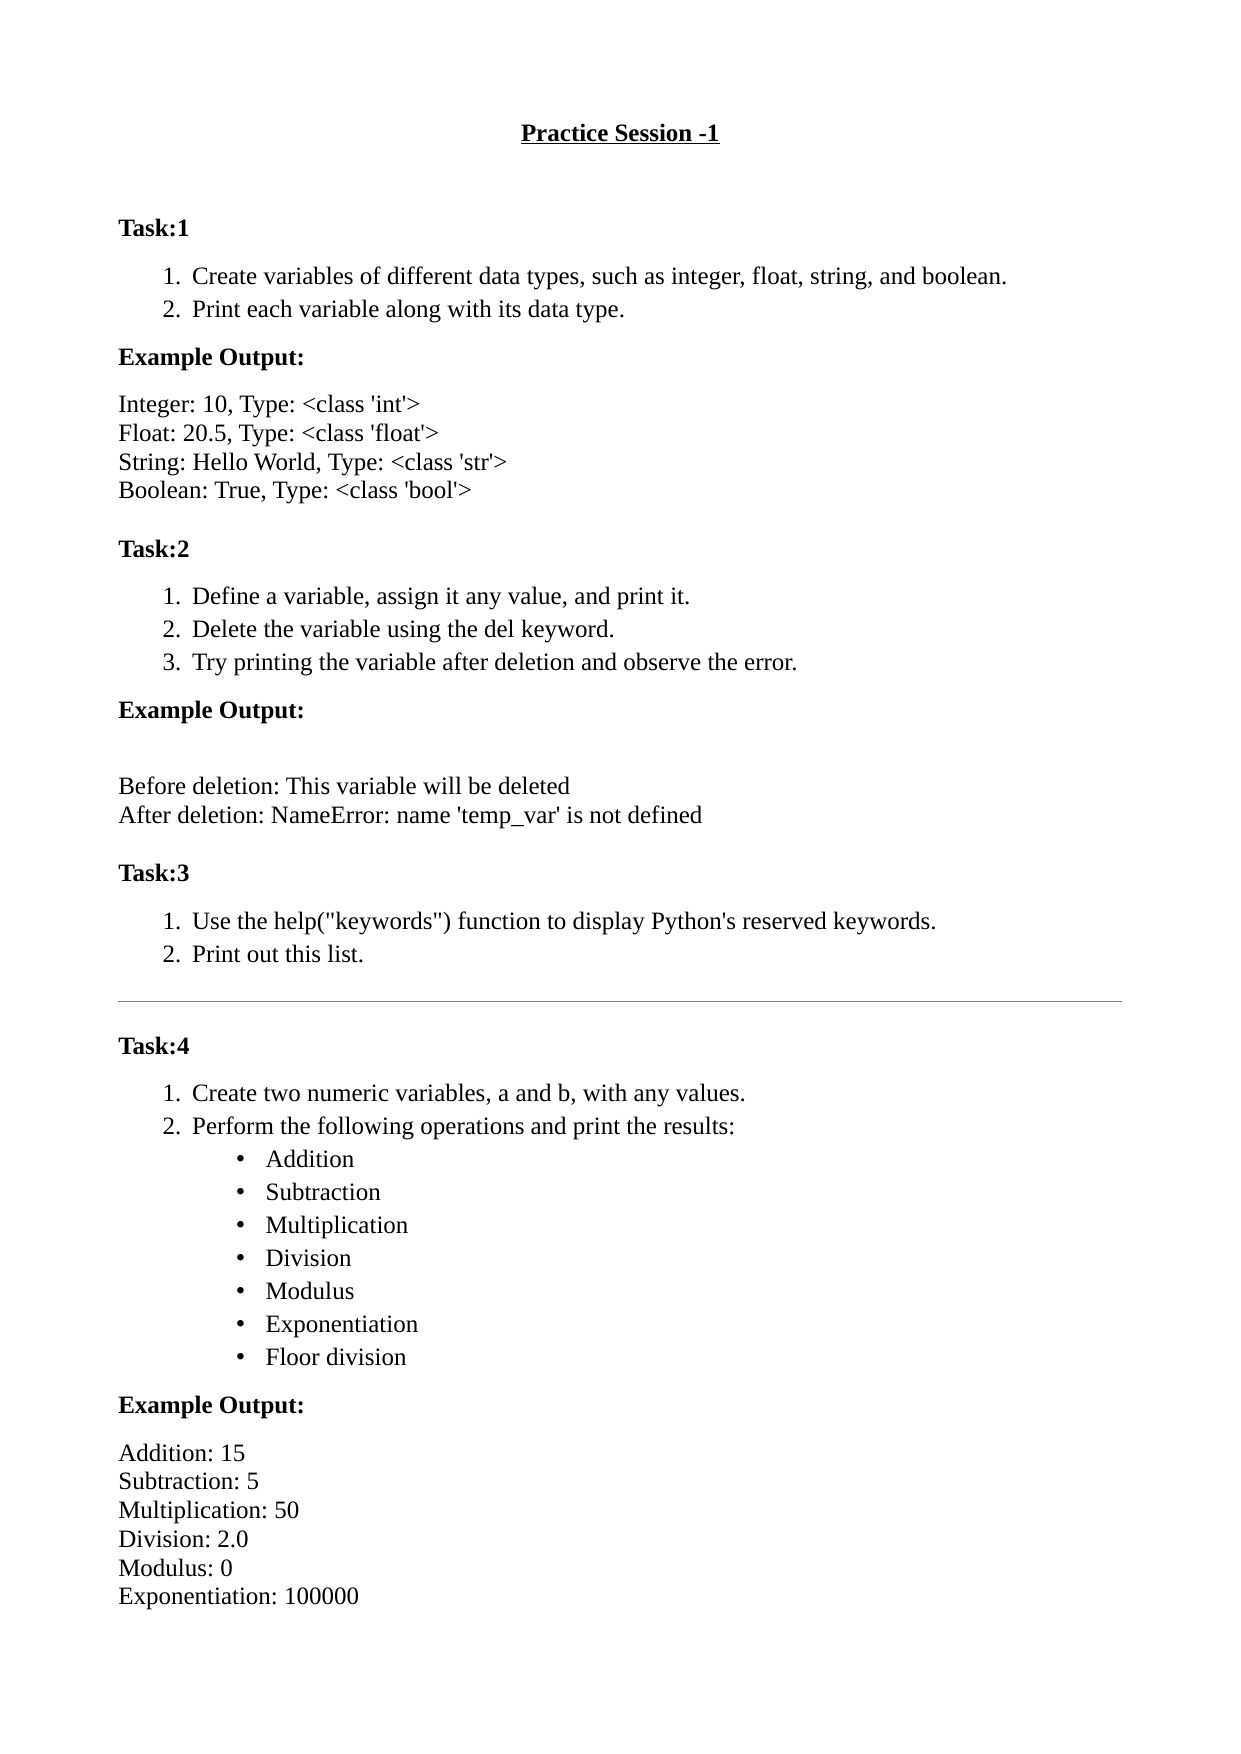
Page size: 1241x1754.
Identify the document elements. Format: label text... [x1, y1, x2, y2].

text Modulus: 0 [118, 1553, 1122, 1581]
list Create variables of different data types, such as integer, float, string, and boolean. [162, 261, 1122, 290]
text Task:3 [118, 858, 1122, 887]
text Example Output: [118, 695, 1122, 724]
list Multiplication [236, 1210, 1122, 1239]
list Subtraction [236, 1177, 1122, 1206]
text Multiplication: 50 [118, 1495, 1122, 1524]
text Boolean: True, Type: <class 'bool'> [118, 475, 1122, 504]
text Practice Session -1 [118, 118, 1122, 147]
list Exponentiation [236, 1309, 1122, 1338]
list Print each variable along with its data type. [162, 294, 1122, 323]
text Addition: 15 [118, 1438, 1122, 1466]
text Exponentiation: 100000 [118, 1581, 1122, 1610]
text Task:2 [118, 534, 1122, 562]
text Subtraction: 5 [118, 1466, 1122, 1495]
list Modulus [236, 1276, 1122, 1305]
text Example Output: [118, 342, 1122, 370]
text Division: 2.0 [118, 1524, 1122, 1553]
list Delete the variable using the del keyword. [162, 614, 1122, 643]
text Task:1 [118, 213, 1122, 242]
list Print out this list. [162, 939, 1122, 968]
text Example Output: [118, 1390, 1122, 1419]
list Create two numeric variables, a and b, with any values. [162, 1078, 1122, 1107]
text Task:4 [118, 1031, 1122, 1059]
text String: Hello World, Type: <class 'str'> [118, 447, 1122, 475]
list Floor division [236, 1342, 1122, 1371]
list Use the help("keywords") function to display Python's reserved keywords. [162, 906, 1122, 934]
text Float: 20.5, Type: <class 'float'> [118, 418, 1122, 447]
list Perform the following operations and print the results: [162, 1111, 1122, 1140]
text Integer: 10, Type: <class 'int'> [118, 389, 1122, 418]
text Before deletion: This variable will be deleted [118, 771, 1122, 800]
list Division [236, 1243, 1122, 1272]
list Try printing the variable after deletion and observe the error. [162, 647, 1122, 676]
list Addition [236, 1144, 1122, 1173]
list Define a variable, assign it any value, and print it. [162, 581, 1122, 610]
text After deletion: NameError: name 'temp_var' is not defined [118, 800, 1122, 829]
